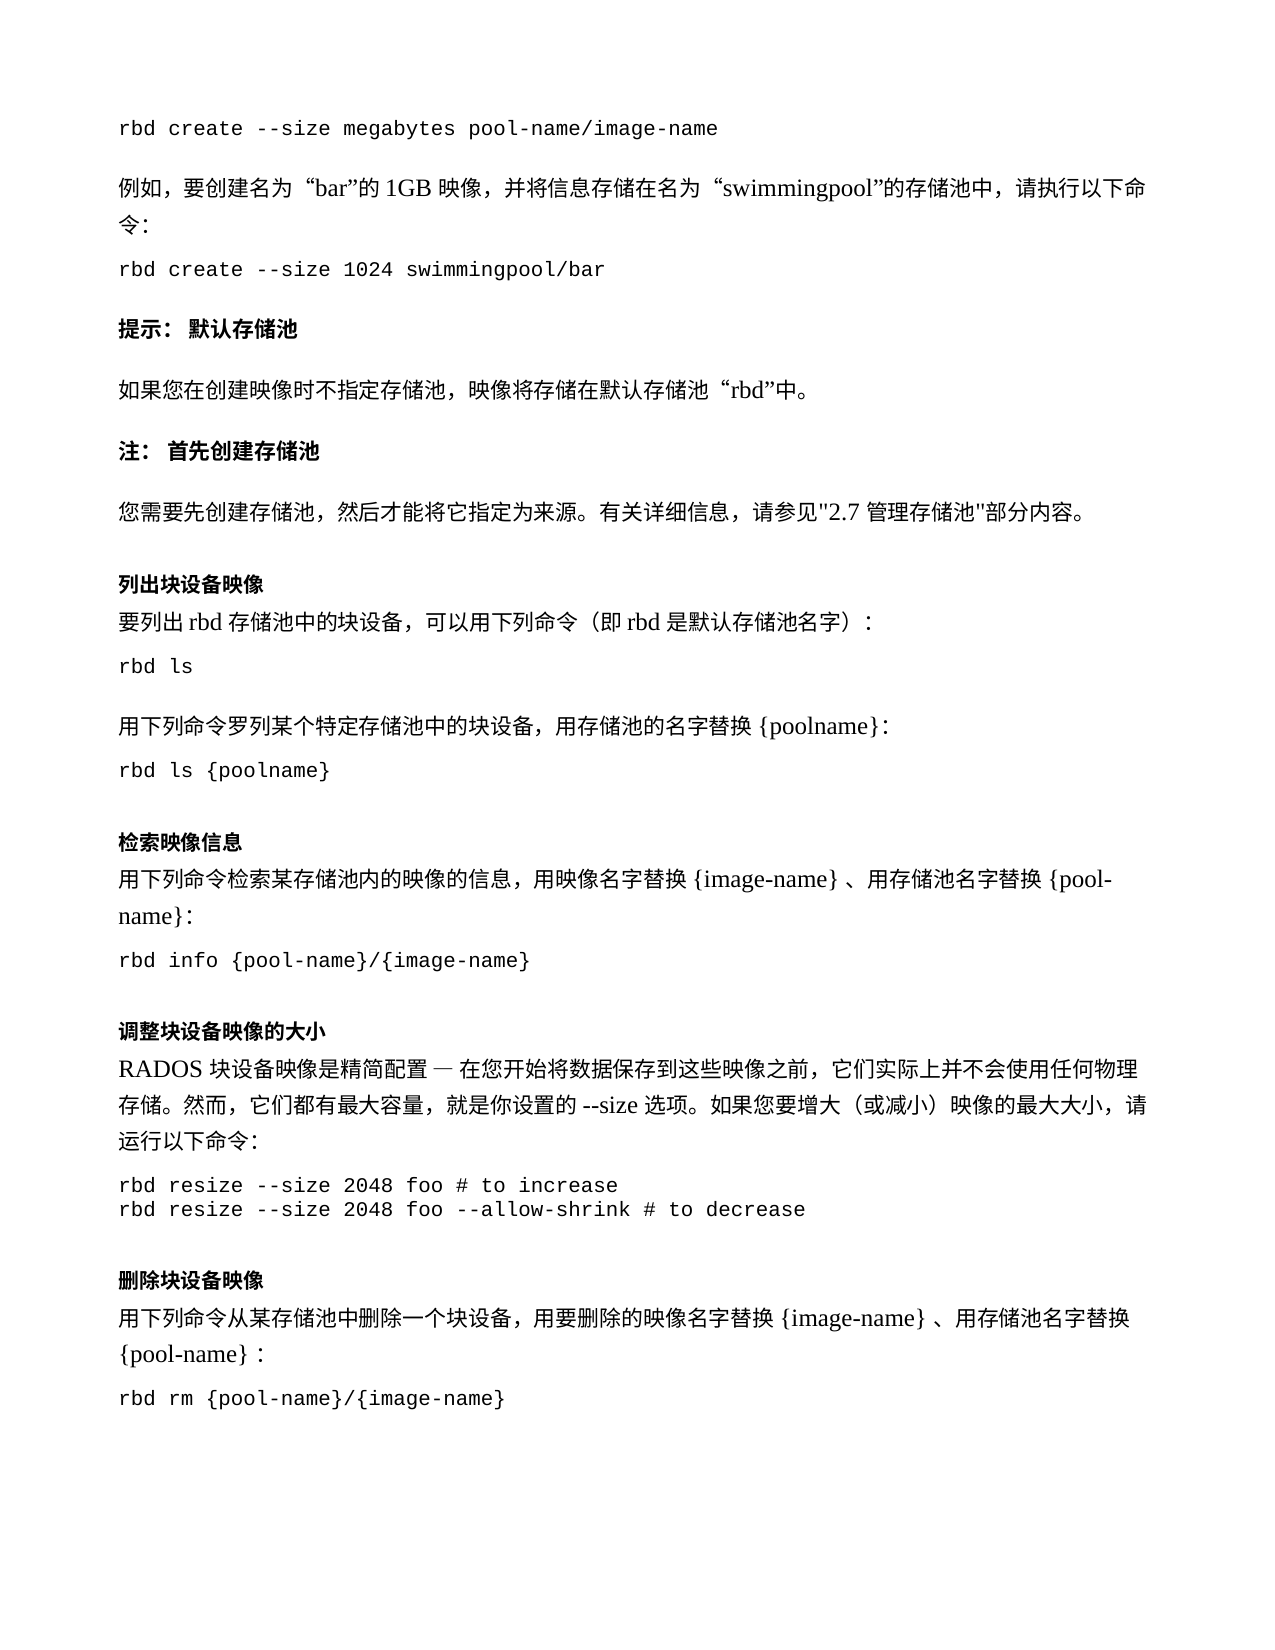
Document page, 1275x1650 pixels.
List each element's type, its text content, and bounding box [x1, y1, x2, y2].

text 注： 首先创建存储池 [118, 434, 1098, 466]
text rbd resize --size 2048 foo # to increase [118, 1175, 1157, 1199]
text rbd ls [118, 656, 1157, 680]
text RADOS 块设备映像是精简配置 — 在您开始将数据保存到这些映像之前，它们实际上并不会使用任何物理存储。然而，它们都有最大容量，就是你设置的 --size 选项。如果您要增大（或减小）映像的最大大小，请运行以下命令： [118, 1052, 1157, 1156]
text 用下列命令罗列某个特定存储池中的块设备，用存储池的名字替换 {poolname}： [118, 709, 1157, 741]
text rbd ls {poolname} [118, 760, 1157, 784]
text 您需要先创建存储池，然后才能将它指定为来源。有关详细信息，请参见"2.7 管理存储池"部分内容。 [118, 495, 1098, 527]
text rbd info {pool-name}/{image-name} [118, 949, 1157, 973]
text rbd rm {pool-name}/{image-name} [118, 1388, 1157, 1412]
subtitle 删除块设备映像 [118, 1264, 1157, 1295]
subtitle 列出块设备映像 [118, 569, 1157, 599]
text rbd resize --size 2048 foo --allow-shrink # to decrease [118, 1199, 1157, 1223]
text 要列出 rbd 存储池中的块设备，可以用下列命令（即 rbd 是默认存储池名字）： [118, 605, 1157, 637]
subtitle 调整块设备映像的大小 [118, 1015, 1157, 1045]
text 如果您在创建映像时不指定存储池，映像将存储在默认存储池“rbd”中。 [118, 373, 1098, 404]
text rbd create --size 1024 swimmingpool/bar [118, 258, 1157, 282]
subtitle 检索映像信息 [118, 826, 1157, 856]
text 用下列命令从某存储池中删除一个块设备，用要删除的映像名字替换 {image-name} 、用存储池名字替换 {pool-name} ： [118, 1301, 1157, 1369]
text 提示： 默认存储池 [118, 312, 1098, 343]
text rbd create --size megabytes pool-name/image-name [118, 118, 1157, 142]
text 用下列命令检索某存储池内的映像的信息，用映像名字替换 {image-name} 、用存储池名字替换 {pool-name}： [118, 862, 1157, 930]
text 例如，要创建名为“bar”的 1GB 映像，并将信息存储在名为“swimmingpool”的存储池中，请执行以下命令： [118, 171, 1157, 239]
